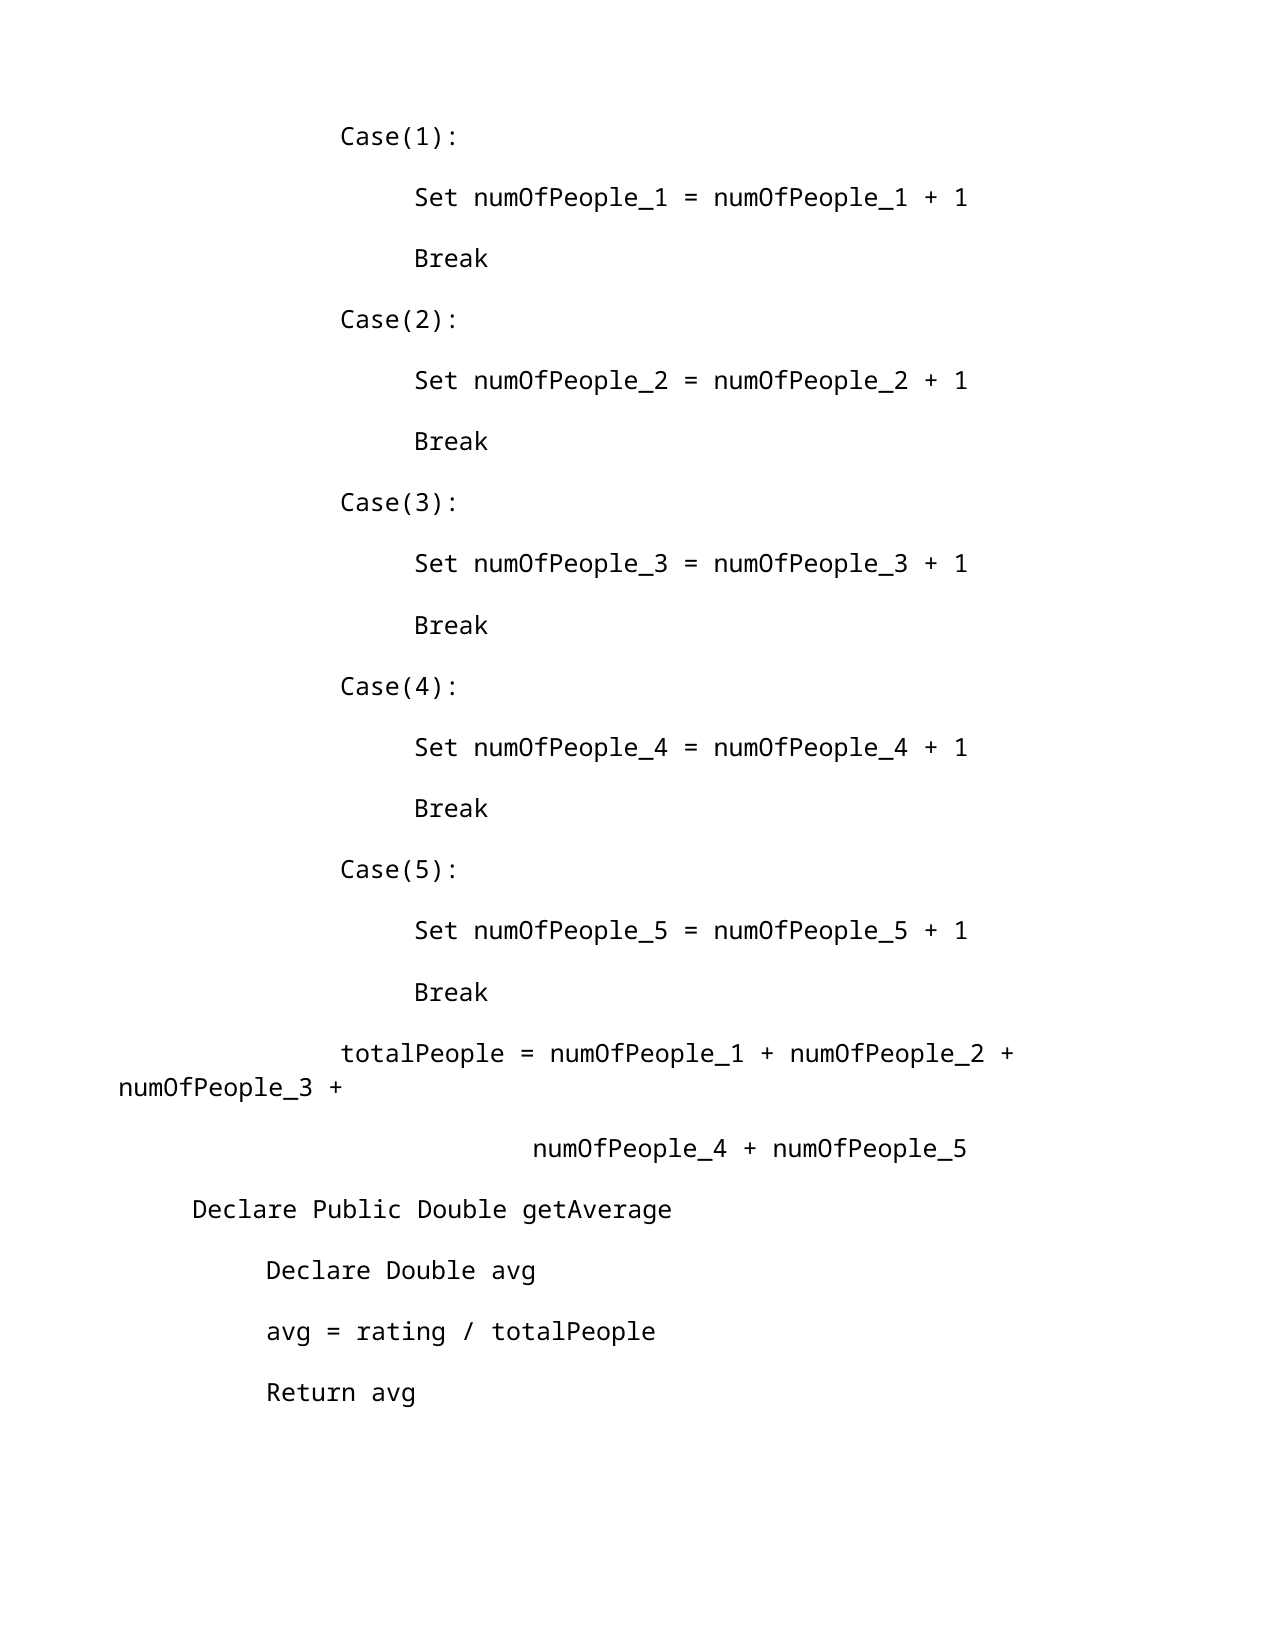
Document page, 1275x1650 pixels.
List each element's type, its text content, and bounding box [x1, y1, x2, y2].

text Declare Double avg [118, 1253, 1157, 1287]
text Case(4): [118, 668, 1157, 702]
text Case(1): [118, 118, 1157, 152]
text Set numOfPeople_2 = numOfPeople_2 + 1 [118, 363, 1157, 397]
text numOfPeople_4 + numOfPeople_5 [118, 1131, 1157, 1164]
text Return avg [118, 1375, 1157, 1409]
text avg = rating / totalPeople [118, 1314, 1157, 1348]
text Set numOfPeople_3 = numOfPeople_3 + 1 [118, 546, 1157, 580]
text Break [118, 974, 1157, 1008]
text Case(3): [118, 485, 1157, 519]
text Case(2): [118, 302, 1157, 336]
text Declare Public Double getAverage [118, 1192, 1157, 1226]
text totalPeople = numOfPeople_1 + numOfPeople_2 + numOfPeople_3 + [118, 1035, 1157, 1103]
text Set numOfPeople_1 = numOfPeople_1 + 1 [118, 179, 1157, 213]
text Case(5): [118, 852, 1157, 886]
text Break [118, 424, 1157, 458]
text Break [118, 607, 1157, 641]
text Break [118, 791, 1157, 825]
text Set numOfPeople_5 = numOfPeople_5 + 1 [118, 913, 1157, 947]
text Break [118, 240, 1157, 274]
text Set numOfPeople_4 = numOfPeople_4 + 1 [118, 729, 1157, 764]
